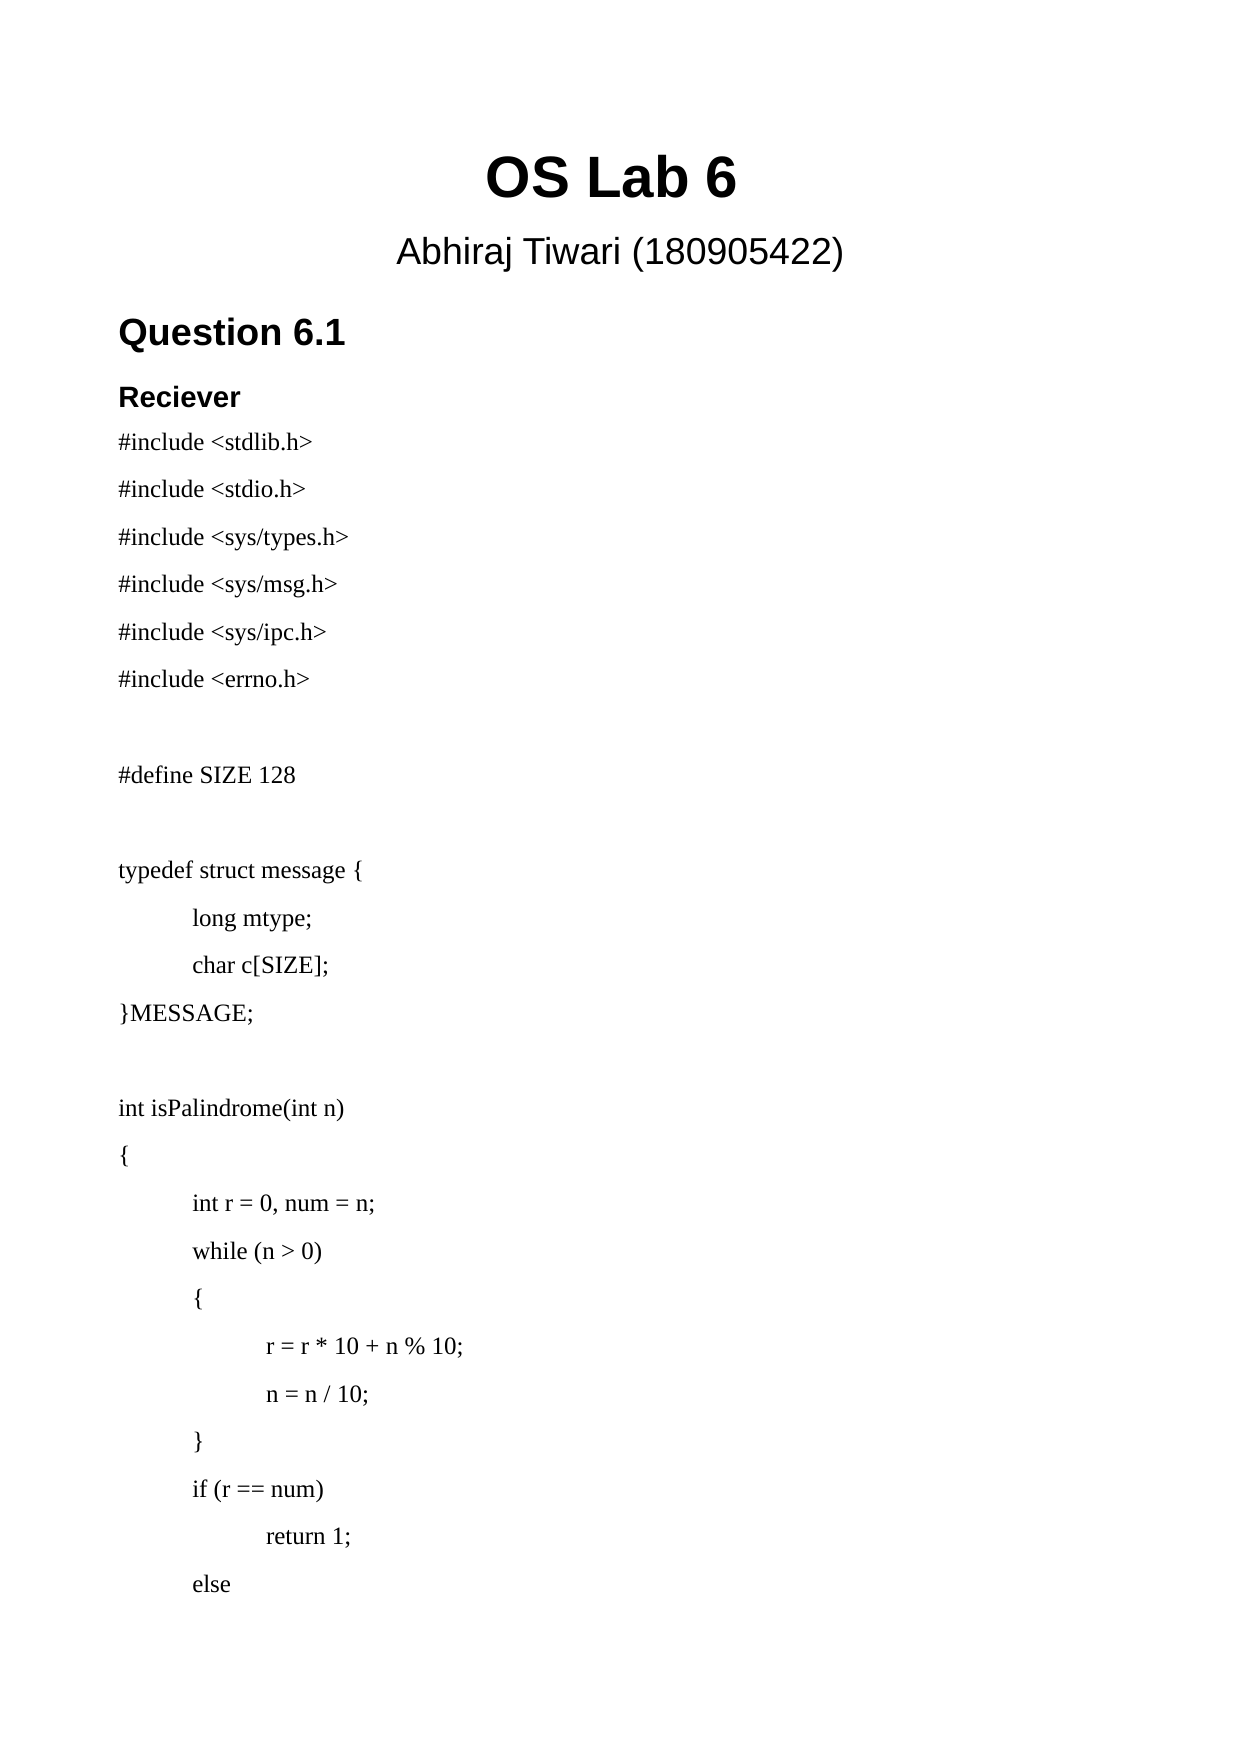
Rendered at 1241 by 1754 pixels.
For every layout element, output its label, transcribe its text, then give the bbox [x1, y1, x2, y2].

text n = n / 10; [118, 1379, 1122, 1407]
text { [118, 1283, 1122, 1312]
text #include <errno.h> [118, 664, 1122, 693]
text }MESSAGE; [118, 998, 1122, 1027]
text else [118, 1569, 1122, 1598]
text long mtype; [118, 903, 1122, 931]
text char c[SIZE]; [118, 950, 1122, 979]
title OS Lab 6 [118, 143, 1122, 210]
text #include <sys/msg.h> [118, 569, 1122, 598]
text #include <stdlib.h> [118, 427, 1122, 455]
subtitle Question 6.1 [118, 309, 1122, 353]
text #include <sys/ipc.h> [118, 617, 1122, 646]
text int isPalindrome(int n) [118, 1093, 1122, 1122]
text return 1; [118, 1521, 1122, 1550]
text typedef struct message { [118, 855, 1122, 884]
subtitle Reciever [118, 380, 1122, 414]
text while (n > 0) [118, 1236, 1122, 1264]
text { [118, 1141, 1122, 1169]
text } [118, 1426, 1122, 1455]
text #include <stdio.h> [118, 474, 1122, 503]
subtitle Abhiraj Tiwari (180905422) [118, 229, 1122, 272]
text if (r == num) [118, 1474, 1122, 1503]
text int r = 0, num = n; [118, 1188, 1122, 1217]
text #include <sys/types.h> [118, 522, 1122, 551]
text r = r * 10 + n % 10; [118, 1331, 1122, 1360]
text #define SIZE 128 [118, 760, 1122, 788]
